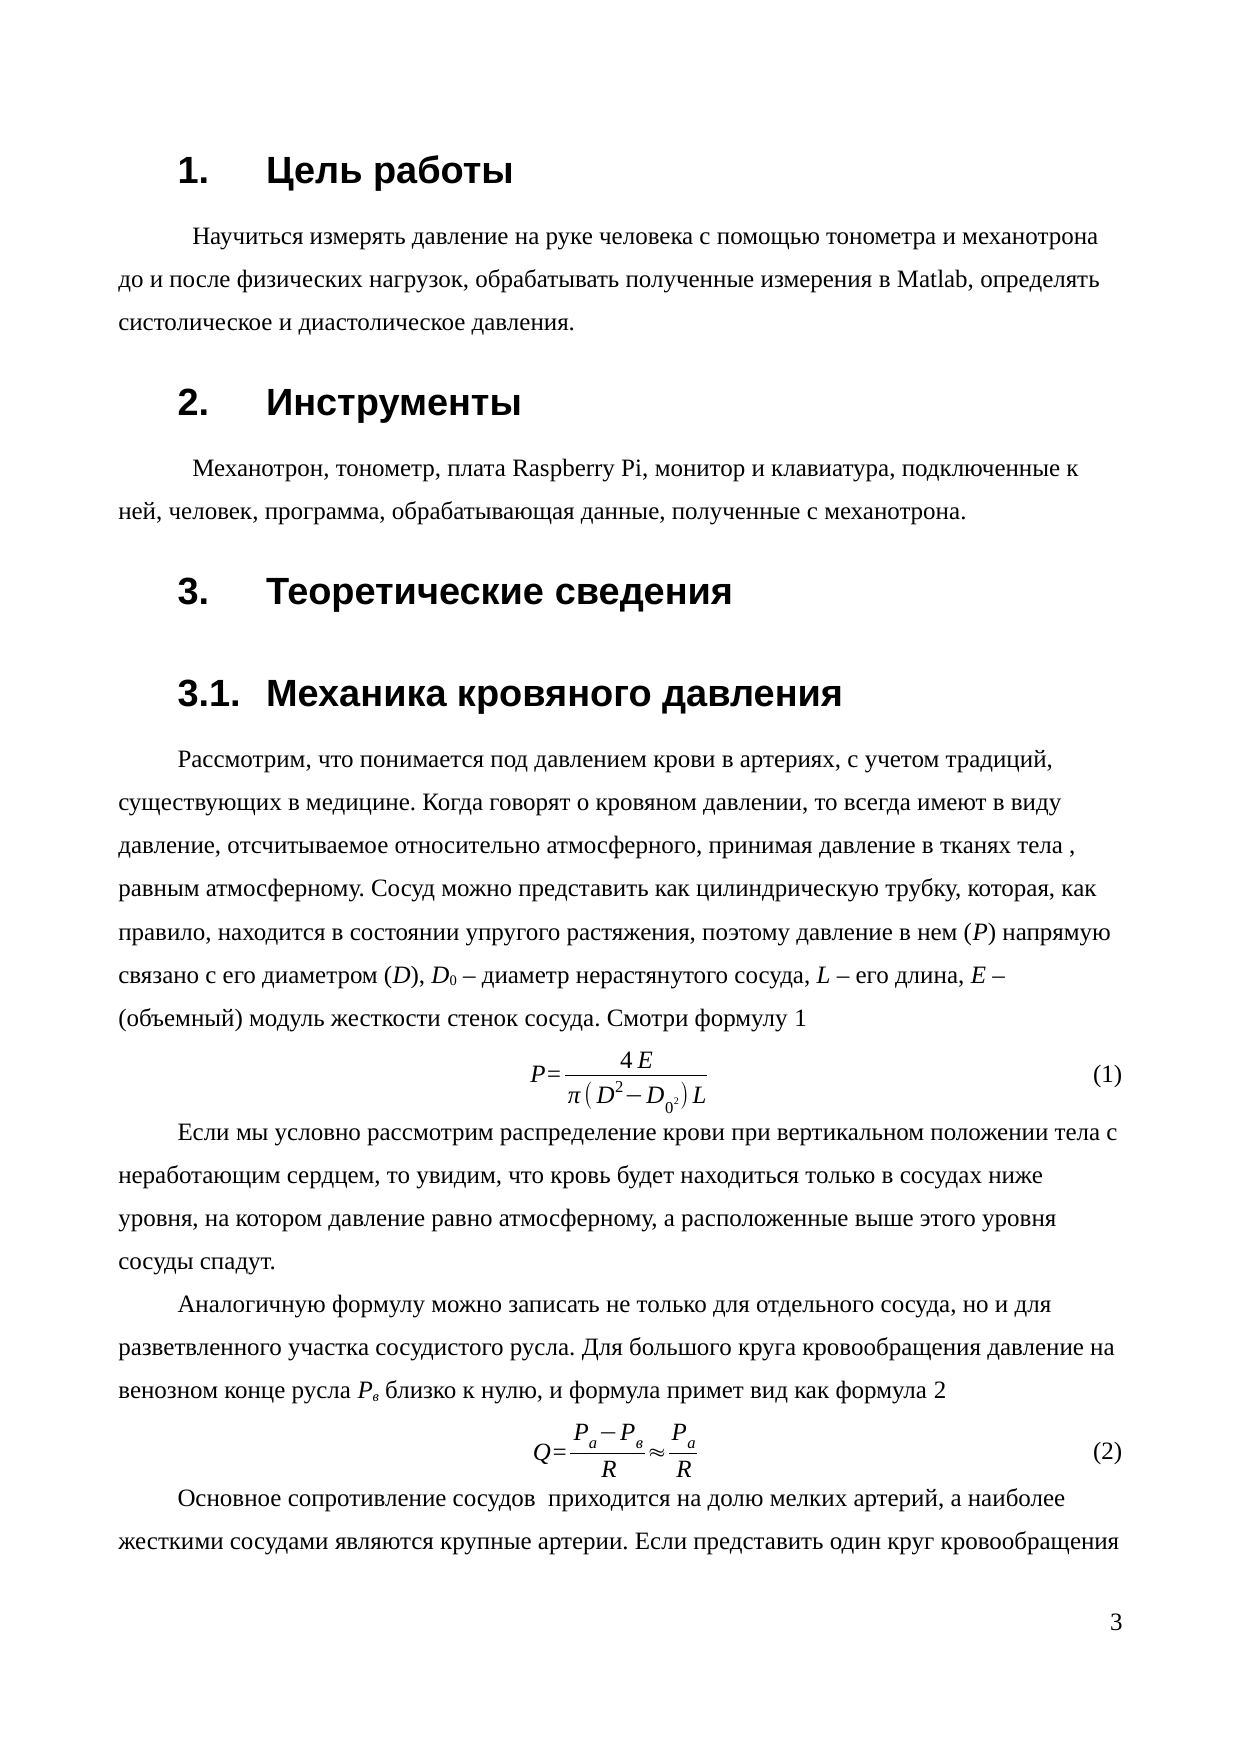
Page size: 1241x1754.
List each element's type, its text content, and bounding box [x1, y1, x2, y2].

text (1) [118, 1046, 1122, 1117]
text Рассмотрим, что понимается под давлением крови в артериях, с учетом традиций, существующих в медицине. Когда говорят о кровяном давлении, то всегда имеют в виду давление, отсчитываемое относительно атмосферного, принимая давление в тканях тела , равным атмосферному. Сосуд можно представить как цилиндрическую трубку, которая, как правило, находится в состоянии упругого растяжения, поэтому давление в нем (P) напрямую связано с его диаметром (D), D0 – диаметр нерастянутого сосуда, L – его длина, E – (объемный) модуль жесткости стенок сосуда. Смотри формулу 1 [118, 744, 1122, 1032]
subtitle Инструменты [118, 379, 1122, 423]
text Механотрон, тонометр, плата Raspberry Pi, монитор и клавиатура, подключенные к ней, человек, программа, обрабатывающая данные, полученные с механотрона. [118, 453, 1122, 524]
text Аналогичную формулу можно записать не только для отдельного сосуда, но и для разветвленного участка сосудистого русла. Для большого круга кровообращения давление на венозном конце русла Pв близко к нулю, и формула примет вид как формула 2 [118, 1289, 1122, 1404]
text Научиться измерять давление на руке человека с помощью тонометра и механотрона до и после физических нагрузок, обрабатывать полученные измерения в Matlab, определять систолическое и диастолическое давления. [118, 221, 1122, 336]
subtitle Цель работы [118, 148, 1122, 191]
text (2) [118, 1418, 1122, 1483]
subtitle Теоретические сведения [118, 568, 1122, 612]
text Если мы условно рассмотрим распределение крови при вертикальном положении тела с неработающим сердцем, то увидим, что кровь будет находиться только в сосудах ниже уровня, на котором давление равно атмосферному, а расположенные выше этого уровня сосуды спадут. [118, 1117, 1122, 1275]
text Основное сопротивление сосудов приходится на долю мелких артерий, а наиболее жесткими сосудами являются крупные артерии. Если представить один круг кровообращения [118, 1483, 1122, 1555]
subtitle Механика кровяного давления [118, 671, 1122, 715]
